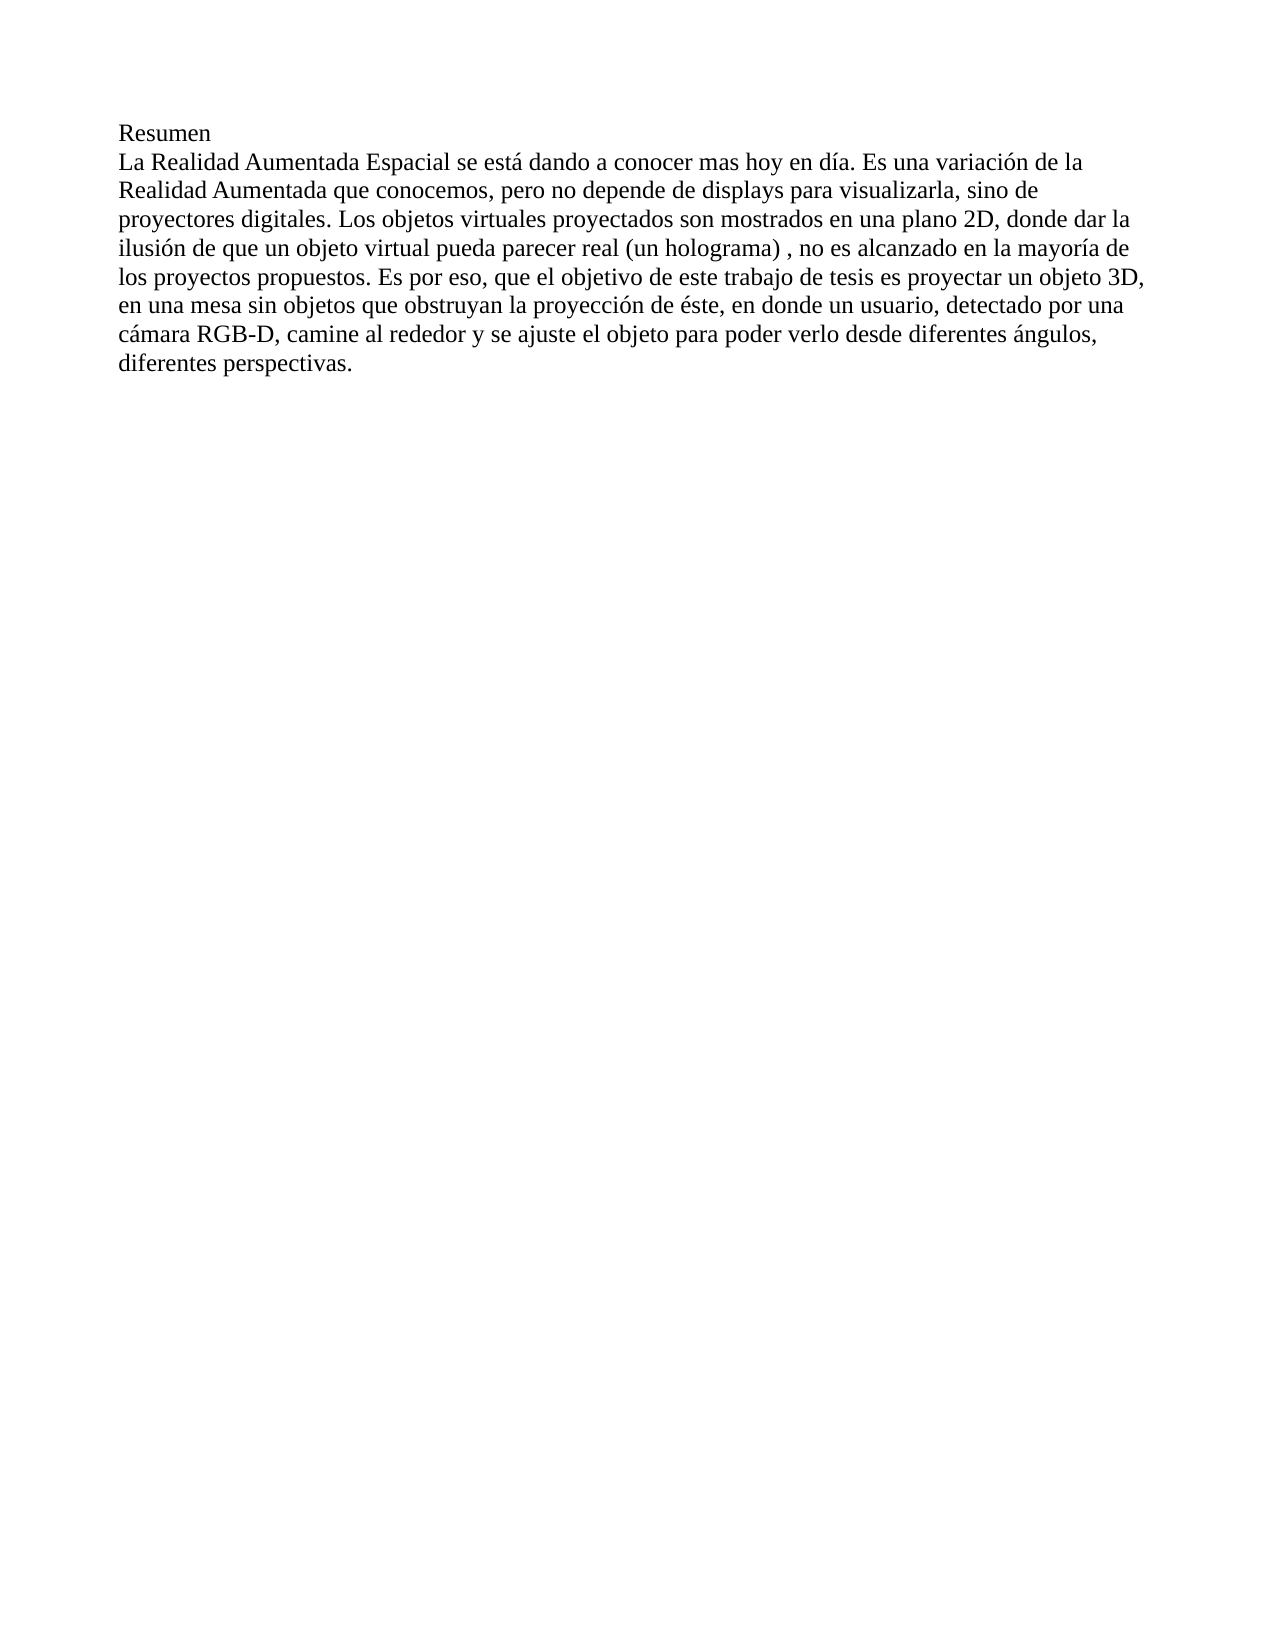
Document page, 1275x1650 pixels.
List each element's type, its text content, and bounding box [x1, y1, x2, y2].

text Resumen [118, 118, 1157, 147]
text La Realidad Aumentada Espacial se está dando a conocer mas hoy en día. Es una variación de la Realidad Aumentada que conocemos, pero no depende de displays para visualizarla, sino de proyectores digitales. Los objetos virtuales proyectados son mostrados en una plano 2D, donde dar la ilusión de que un objeto virtual pueda parecer real (un holograma) , no es alcanzado en la mayoría de los proyectos propuestos. Es por eso, que el objetivo de este trabajo de tesis es proyectar un objeto 3D, en una mesa sin objetos que obstruyan la proyección de éste, en donde un usuario, detectado por una cámara RGB-D, camine al rededor y se ajuste el objeto para poder verlo desde diferentes ángulos, diferentes perspectivas. [118, 147, 1157, 377]
